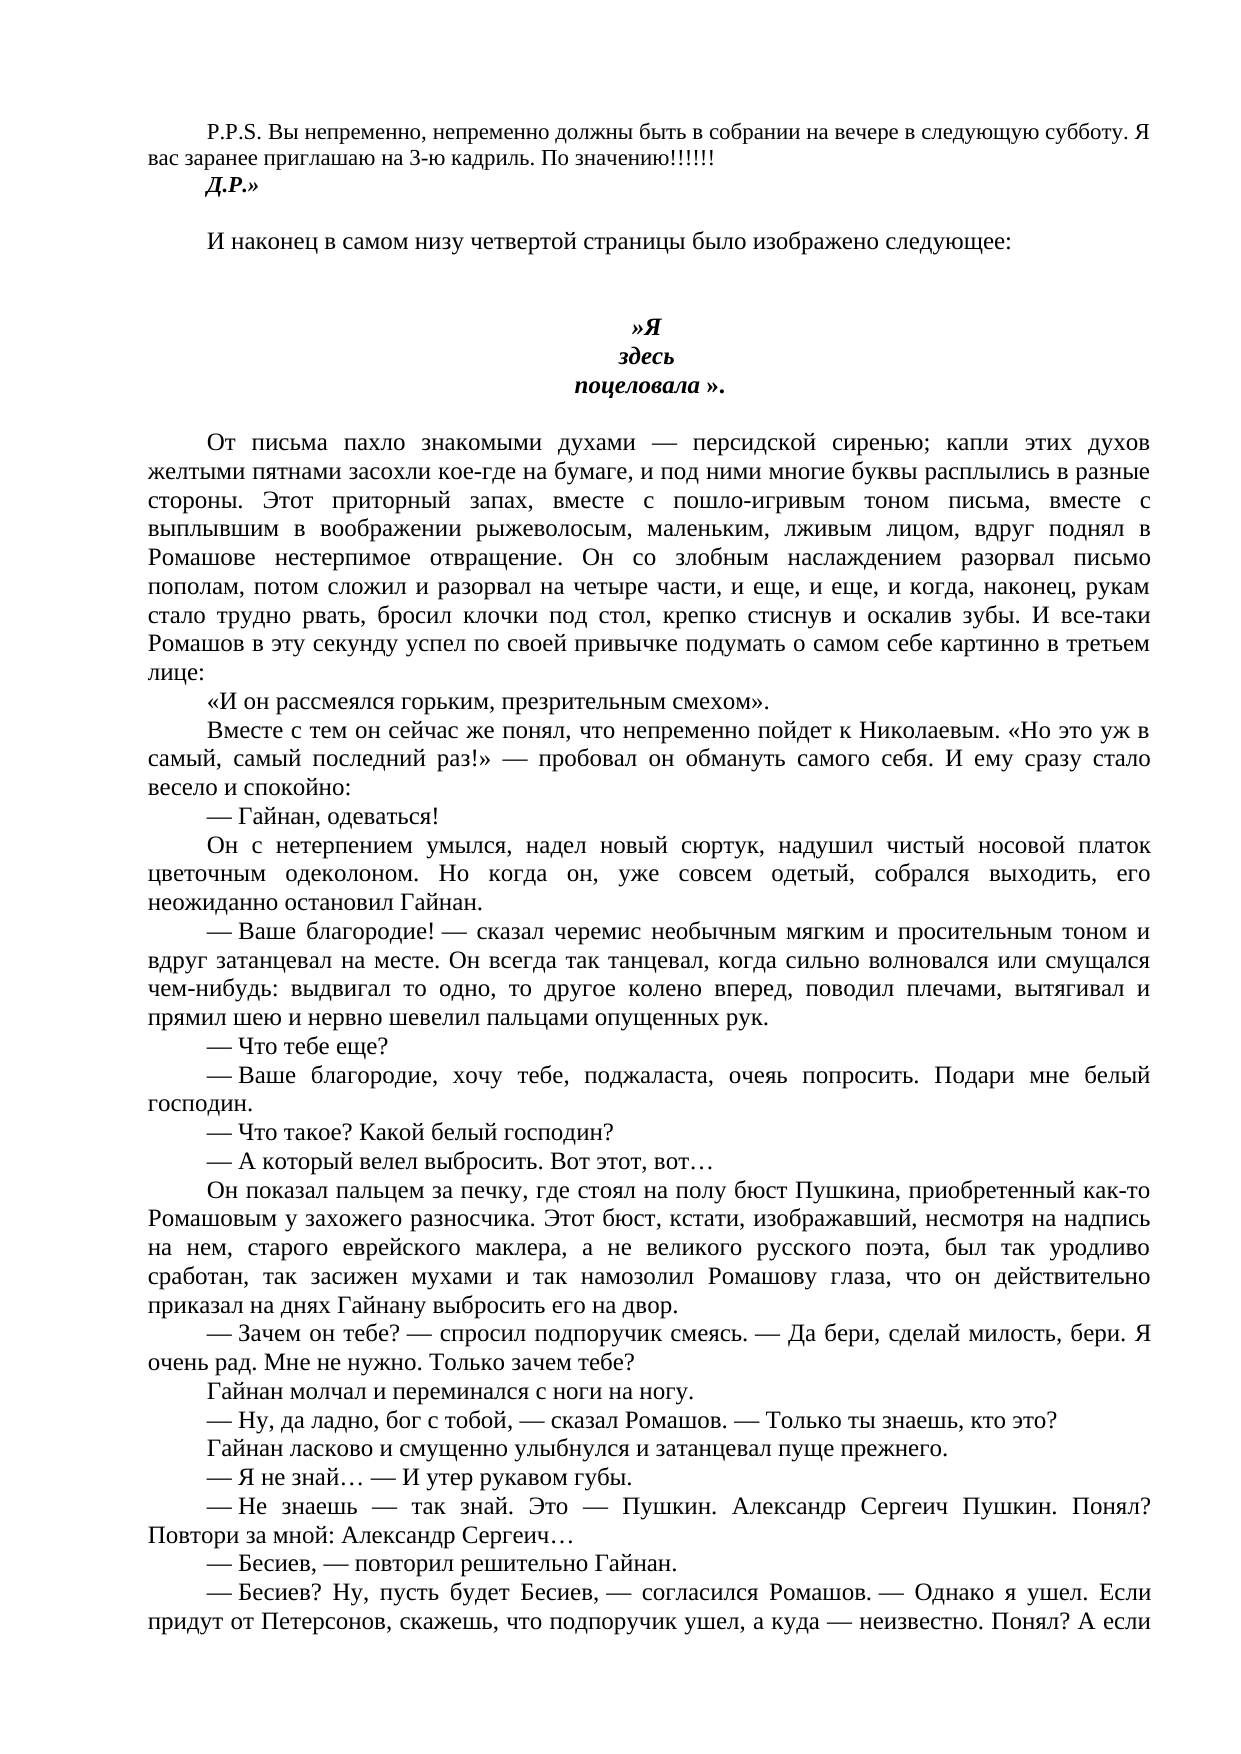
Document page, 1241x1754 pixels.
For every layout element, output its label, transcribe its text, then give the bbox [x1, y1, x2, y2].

text — Гайнан, одеваться! [148, 801, 1152, 830]
subtitle поцеловала ». [148, 370, 1152, 398]
text Он показал пальцем за печку, где стоял на полу бюст Пушкина, приобретенный как-то Ромашовым у захожего разносчика. Этот бюст, кстати, изображавший, несмотря на надпись на нем, старого еврейского маклера, а не великого русского поэта, был так уродливо сработан, так засижен мухами и так намозолил Ромашову глаза, что он действительно приказал на днях Гайнану выбросить его на двор. [148, 1175, 1152, 1318]
text Д.Р.» [148, 171, 1152, 197]
text — Что тебе еще? [148, 1031, 1152, 1060]
text — Я не знай… — И утер рукавом губы. [148, 1462, 1152, 1491]
text Гайнан молчал и переминался с ноги на ногу. [148, 1376, 1152, 1405]
text P.P.S. Вы непременно, непременно должны быть в собрании на вечере в следующую субботу. Я вас заранее приглашаю на 3-ю кадриль. По значению!!!!!! [148, 118, 1152, 171]
text — Ваше благородие! — сказал черемис необычным мягким и просительным тоном и вдруг затанцевал на месте. Он всегда так танцевал, когда сильно волновался или смущался чем-нибудь: выдвигал то одно, то другое колено вперед, поводил плечами, вытягивал и прямил шею и нервно шевелил пальцами опущенных рук. [148, 916, 1152, 1031]
text — Ну, да ладно, бог с тобой, — сказал Ромашов. — Только ты знаешь, кто это? [148, 1405, 1152, 1433]
text И наконец в самом низу четвертой страницы было изображено следующее: [148, 226, 1152, 255]
text От письма пахло знакомыми духами — персидской сиренью; капли этих духов желтыми пятнами засохли кое-где на бумаге, и под ними многие буквы расплылись в разные стороны. Этот приторный запах, вместе с пошло-игривым тоном письма, вместе с выплывшим в воображении рыжеволосым, маленьким, лживым лицом, вдруг поднял в Ромашове нестерпимое отвращение. Он со злобным наслаждением разорвал письмо пополам, потом сложил и разорвал на четыре части, и еще, и еще, и когда, наконец, рукам стало трудно рвать, бросил клочки под стол, крепко стиснув и оскалив зубы. И все-таки Ромашов в эту секунду успел по своей привычке подумать о самом себе картинно в третьем лице: [148, 427, 1152, 686]
subtitle здесь [148, 341, 1152, 370]
text — А который велел выбросить. Вот этот, вот… [148, 1146, 1152, 1175]
subtitle »Я [148, 312, 1152, 341]
text Вместе с тем он сейчас же понял, что непременно пойдет к Николаевым. «Но это уж в самый, самый последний раз!» — пробовал он обмануть самого себя. И ему сразу стало весело и спокойно: [148, 715, 1152, 801]
text «И он рассмеялся горьким, презрительным смехом». [148, 686, 1152, 715]
text — Ваше благородие, хочу тебе, поджаласта, очеяь попросить. Подари мне белый господин. [148, 1060, 1152, 1117]
text — Что такое? Какой белый господин? [148, 1117, 1152, 1146]
text — Не знаешь — так знай. Это — Пушкин. Александр Сергеич Пушкин. Понял? Повтори за мной: Александр Сергеич… [148, 1491, 1152, 1548]
text — Бесиев? Ну, пусть будет Бесиев, — согласился Ромашов. — Однако я ушел. Если придут от Петерсонов, скажешь, что подпоручик ушел, а куда — неизвестно. Понял? А если [148, 1577, 1152, 1635]
text Он с нетерпением умылся, надел новый сюртук, надушил чистый носовой платок цветочным одеколоном. Но когда он, уже совсем одетый, собрался выходить, его неожиданно остановил Гайнан. [148, 830, 1152, 916]
text — Бесиев, — повторил решительно Гайнан. [148, 1548, 1152, 1577]
text Гайнан ласково и смущенно улыбнулся и затанцевал пуще прежнего. [148, 1433, 1152, 1462]
text — Зачем он тебе? — спросил подпоручик смеясь. — Да бери, сделай милость, бери. Я очень рад. Мне не нужно. Только зачем тебе? [148, 1318, 1152, 1376]
